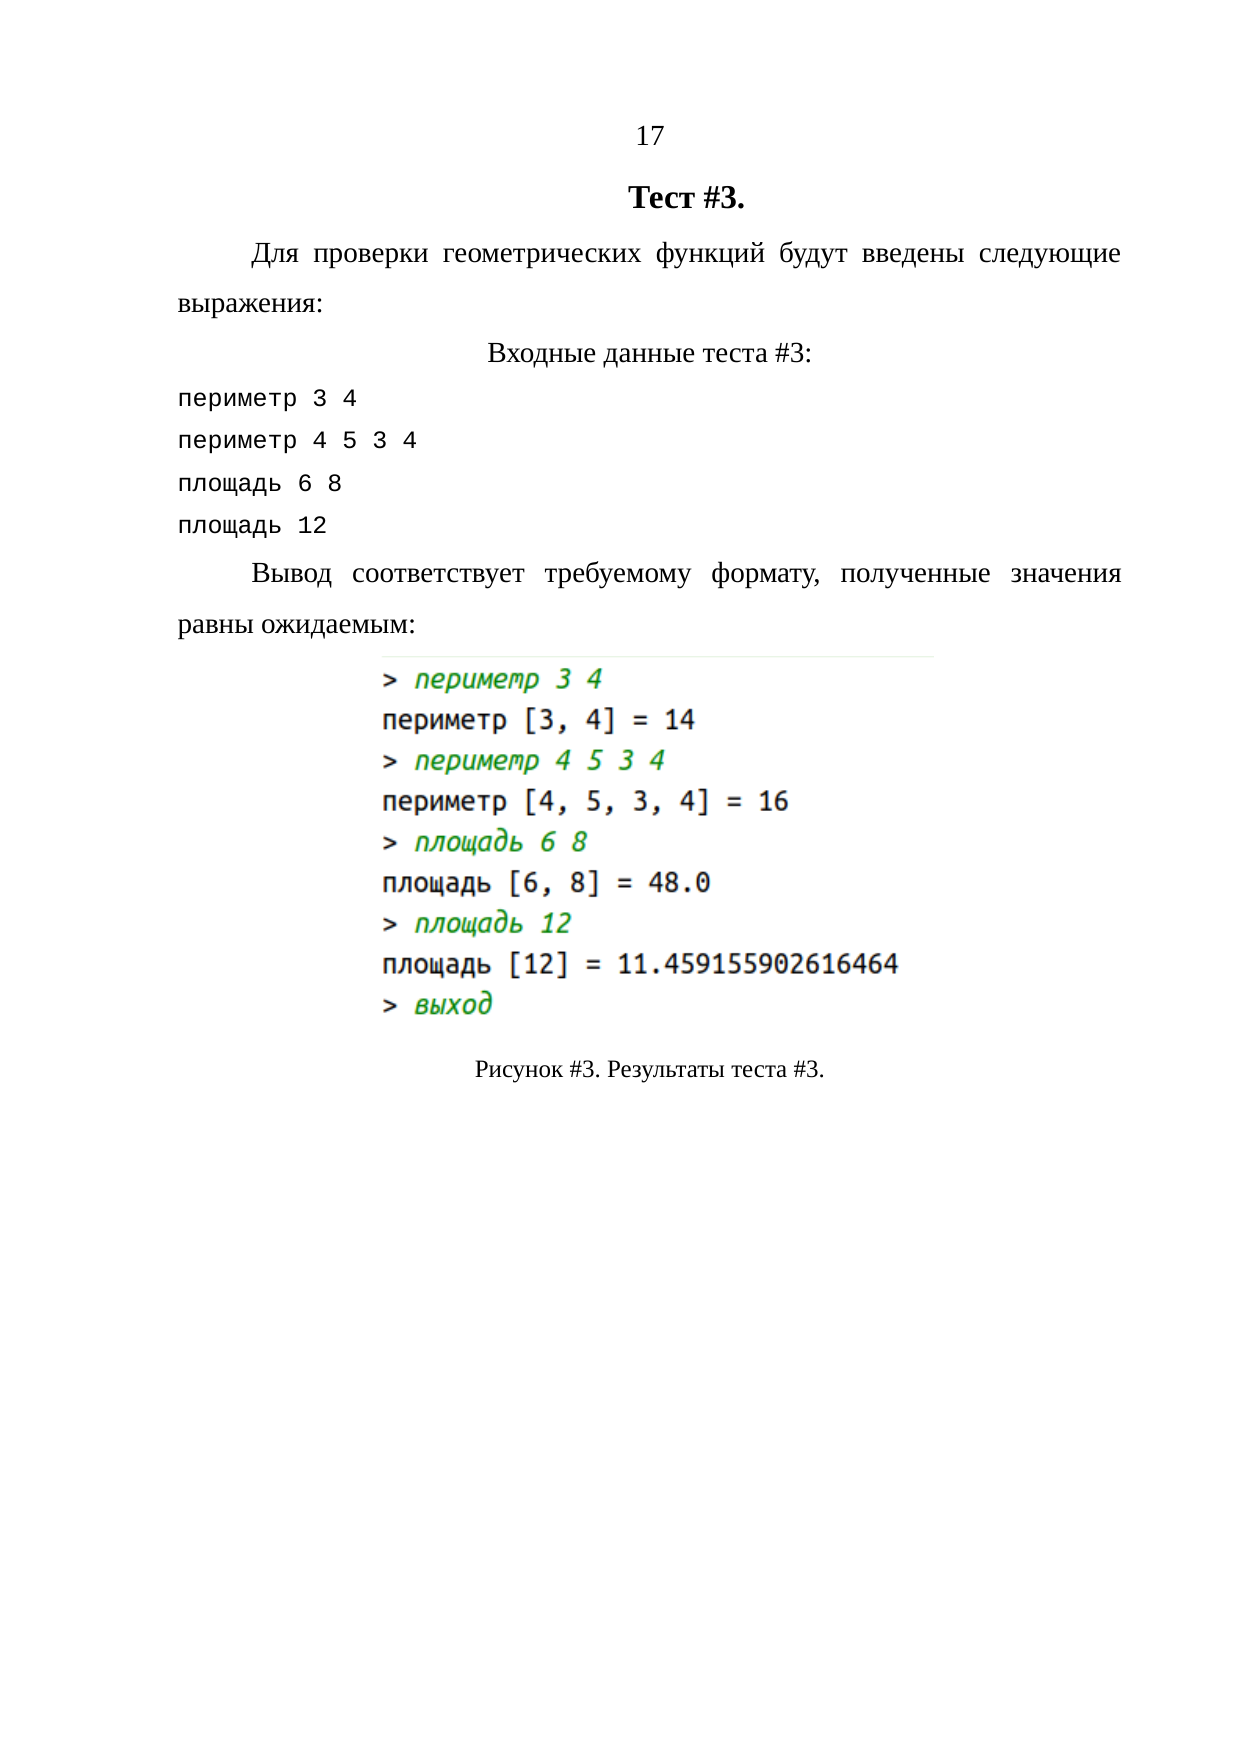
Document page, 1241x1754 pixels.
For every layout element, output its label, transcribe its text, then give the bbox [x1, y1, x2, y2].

text площадь 6 8 [177, 471, 1122, 499]
text Для проверки геометрических функций будут введены следующие выражения: [177, 235, 1122, 318]
subtitle Тест #3. [177, 177, 1122, 216]
text Входные данные теста #3: [177, 335, 1122, 369]
picture [365, 656, 934, 1038]
text периметр 3 4 [177, 386, 1122, 414]
text Вывод соответствует требуемому формату, полученные значения равны ожидаемым: [177, 556, 1122, 639]
text Рисунок #3. Результаты теста #3. [177, 1054, 1122, 1083]
text площадь 12 [177, 513, 1122, 541]
text периметр 4 5 3 4 [177, 428, 1122, 456]
